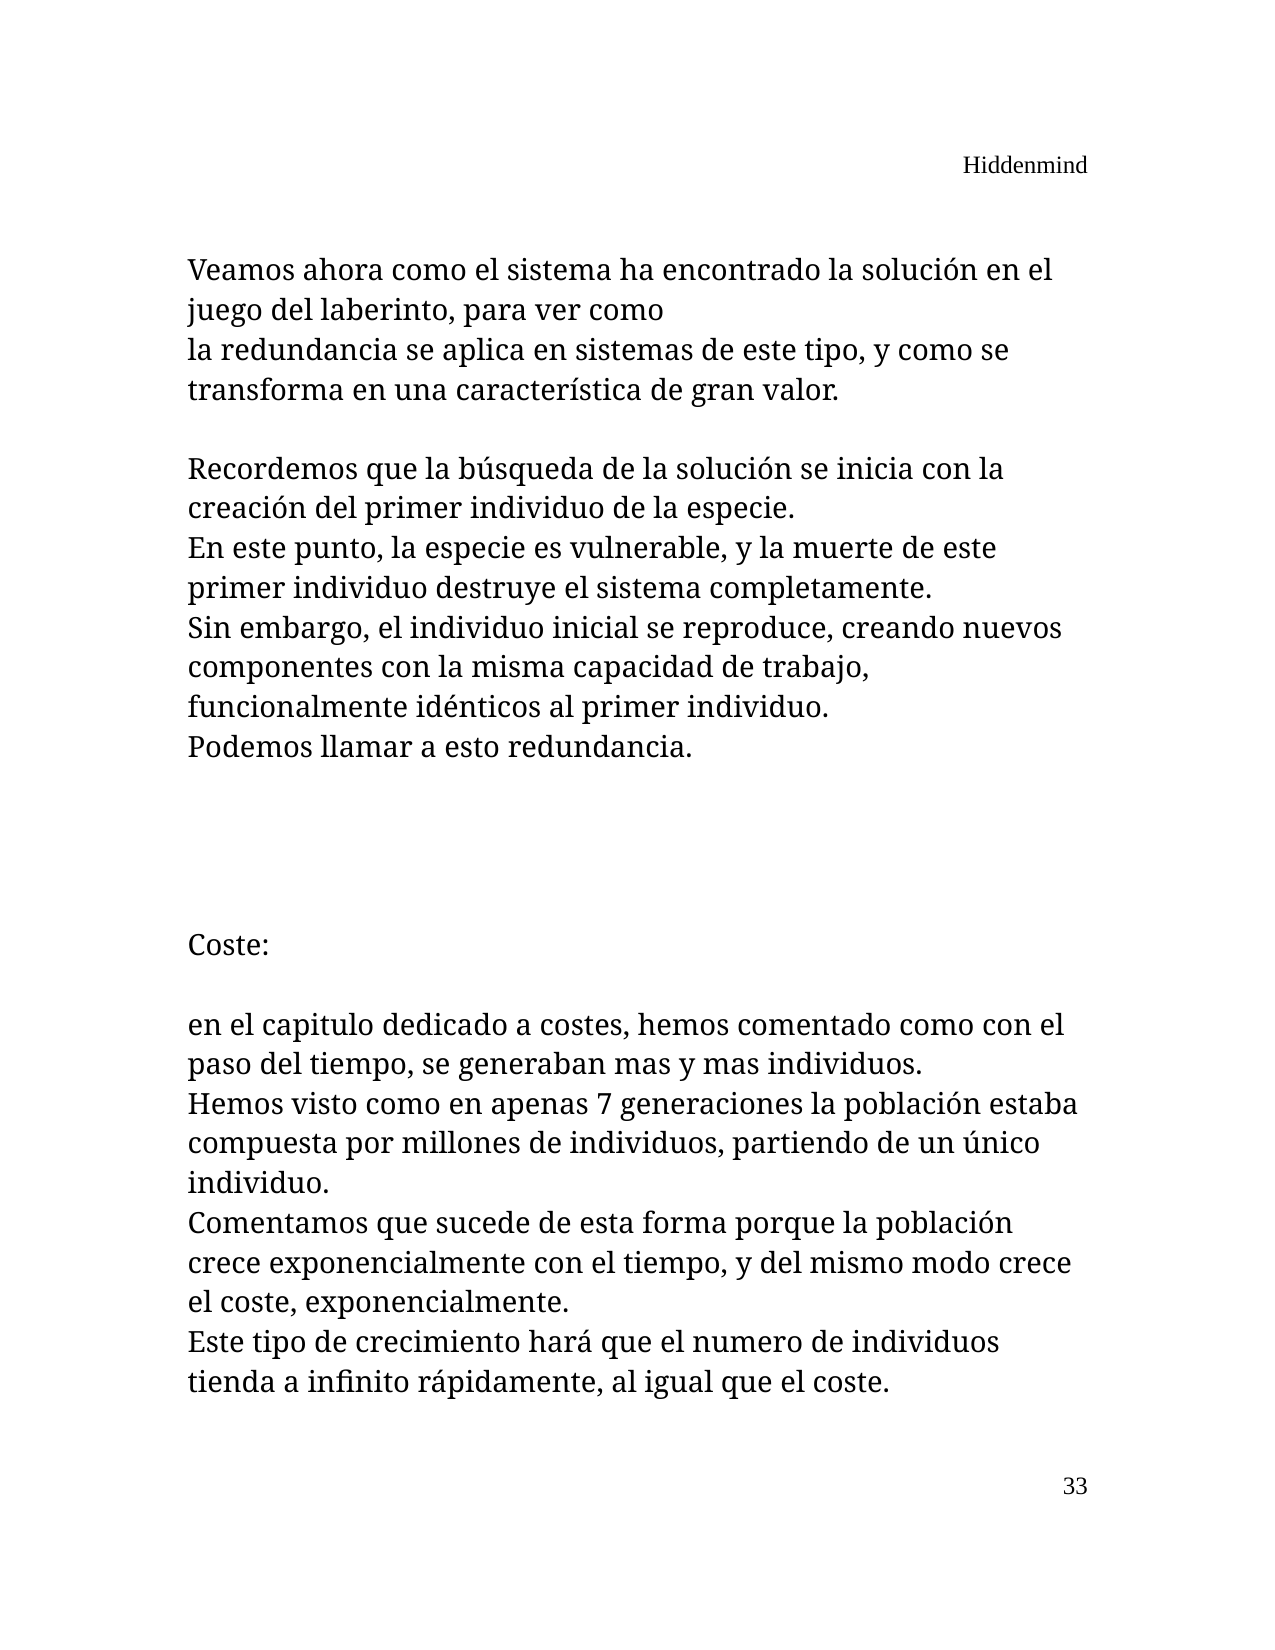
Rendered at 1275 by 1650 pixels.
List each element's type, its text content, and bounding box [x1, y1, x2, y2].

text Recordemos que la búsqueda de la solución se inicia con la creación del primer individuo de la especie. [187, 448, 1087, 527]
text Sin embargo, el individuo inicial se reproduce, creando nuevos componentes con la misma capacidad de trabajo, funcionalmente idénticos al primer individuo. [187, 607, 1087, 726]
text Comentamos que sucede de esta forma porque la población crece exponencialmente con el tiempo, y del mismo modo crece el coste, exponencialmente. [187, 1202, 1087, 1321]
text Coste: [187, 924, 1087, 964]
text Este tipo de crecimiento hará que el numero de individuos tienda a infinito rápidamente, al igual que el coste. [187, 1321, 1087, 1401]
text la redundancia se aplica en sistemas de este tipo, y como se transforma en una característica de gran valor. [187, 329, 1087, 408]
text Podemos llamar a esto redundancia. [187, 726, 1087, 766]
text Hemos visto como en apenas 7 generaciones la población estaba compuesta por millones de individuos, partiendo de un único individuo. [187, 1083, 1087, 1202]
text En este punto, la especie es vulnerable, y la muerte de este primer individuo destruye el sistema completamente. [187, 527, 1087, 607]
text en el capitulo dedicado a costes, hemos comentado como con el paso del tiempo, se generaban mas y mas individuos. [187, 1004, 1087, 1083]
text Veamos ahora como el sistema ha encontrado la solución en el juego del laberinto, para ver como [187, 250, 1087, 329]
